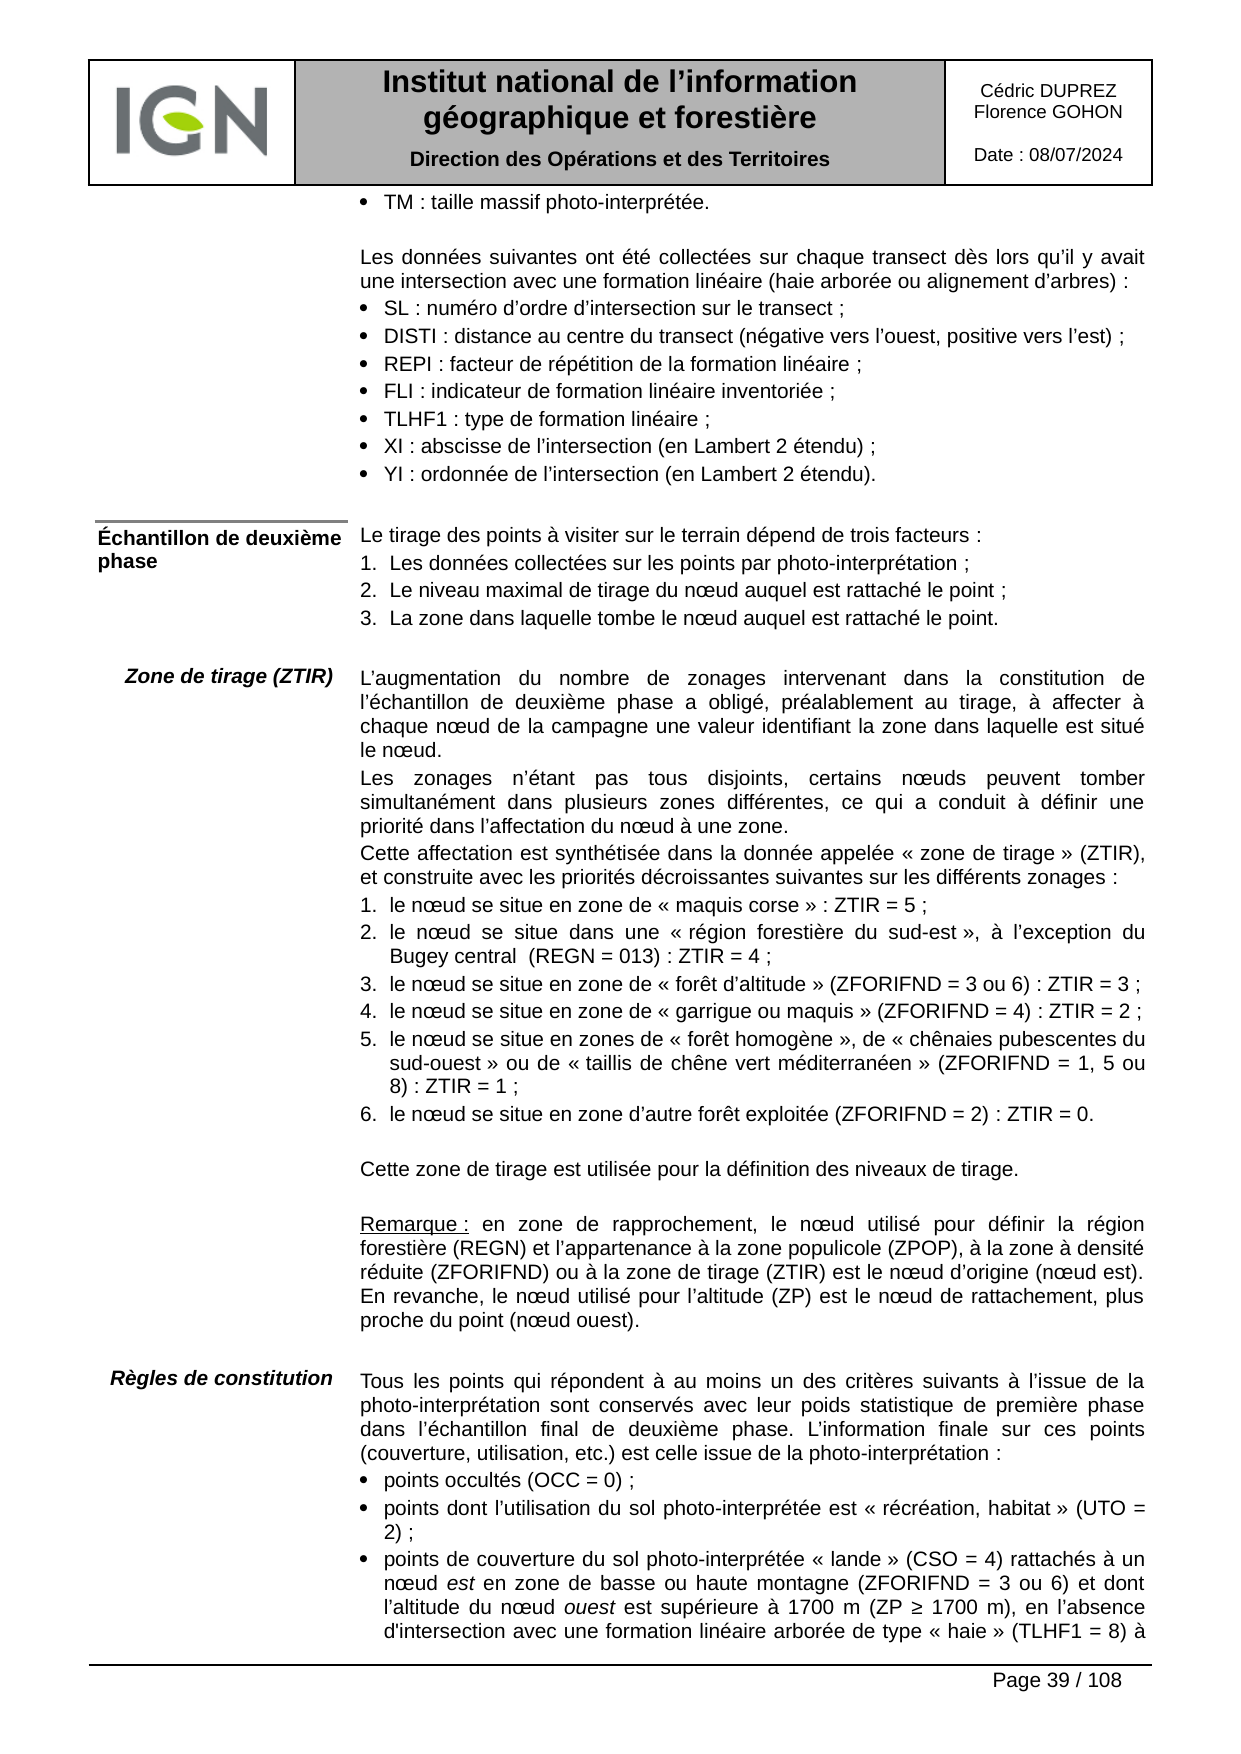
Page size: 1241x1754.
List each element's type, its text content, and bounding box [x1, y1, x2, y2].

table_cell Les données suivantes ont été collectées sur chaque point lors de la photo-interprétation : AUTEURPI : code de l’agent ayant réalisé la photo-interprétation ; DATEPI : date de réalisation de la photo-interprétation ; OCC : indicateur d’occultation du point sur la photo aérienne ; CSO : couverture du sol photo-interprétée ; OBSCSO : observations sur la couverture du sol photo-interprétée ; UTO : utilisation du sol photo-interprétée ; TM : taille massif photo-interprétée. Les données suivantes ont été collectées sur chaque transect dès lors qu’il y avait une intersection avec une formation linéaire (haie arborée ou alignement d’arbres) : SL : numéro d’ordre d’intersection sur le transect ; DISTI : distance au centre du transect (négative vers l’ouest, positive vers l’est) ; REPI : facteur de répétition de la formation linéaire ; FLI : indicateur de formation linéaire inventoriée ; TLHF1 : type de formation linéaire ; XI : abscisse de l’intersection (en Lambert 2 étendu) ; YI : ordonnée de l’intersection (en Lambert 2 étendu). [354, 186, 1152, 519]
table_cell Zone de tirage (ZTIR) [89, 663, 354, 1365]
table_cell Échantillon de deuxième phase [89, 519, 354, 663]
table_cell [89, 186, 354, 519]
table_cell Règles de constitution [89, 1365, 354, 1649]
table_cell Tous les points qui répondent à au moins un des critères suivants à l’issue de la photo-interprétation sont conservés avec leur poids statistique de première phase dans l’échantillon final de deuxième phase. L’information finale sur ces points (couverture, utilisation, etc.) est celle issue de la photo-interprétation : points occultés (OCC = 0) ; points dont l’utilisation du sol photo-interprétée est « récréation, habitat » (UTO = 2) ; points de couverture du sol photo-interprétée « lande » (CSO = 4) rattachés à un nœud est en zone de basse ou haute montagne (ZFORIFND = 3 ou 6) et dont l’altitude du nœud ouest est supérieure à 1700 m (ZP ≥ 1700 m), en l’absence d'intersection avec une formation linéaire arborée de type « haie » (TLHF1 = 8) à moins de 25 m ; points de couverture du sol photo-interprétée « autre végétation », « terrain artificialisé, sans végétation », « terrain naturel, sans végétation » ou « eau continentale » (CSO = 6, 7, 8 ou 9), en l’absence d'intersection avec une formation linéaire arborée de type « haie » (TLHF1 = 8) à moins de 25 m. Par ailleurs, un point photo-interprété situé sur Belle-Île a également été recopié en deuxième phase. Une fois cette sélection selon les données photo-interprétées faite, les points éligibles à une visite sur le terrain sont filtrés selon le niveau de tirage maximal du nœud auquel ils sont rattachés, pour définir l’échantillon à visiter sur terrain. Le filtrage se fait par rapport aux zones géographiques dans lesquelles tombe le nœud de rattachement du point (donnée ZTIR). Les critères sont alors les suivants : points dont la couverture est boisée ou bosquet (CSO = 1, 2 ou 3) : nœud en zone d’autre forêt exploitée (ZTIR = 0) : le niveau de tirage est le niveau 2, nœud en zone de maquis corse (ZTIR = 5) : le niveau de tirage est le niveau 4, nœud dans une autre zone géographique hors maquis corse (ZTIR ≠ 0 ou 5) : le niveau de tirage est le niveau 3 ; points dont la couverture est lande (CSO = 4) : nœud en zone d’autre forêt exploitée (ZTIR = 0) : le niveau de tirage est le niveau 3, nœud dans une autre zone géographique (ZTIR ≠ 0) : le niveau de tirage est le niveau 4 ; points dont la couverture est peupleraie (CSO = 5) : le niveau de tirage est le niveau 2 ; points ayant une autre couverture (CSO = 6, 7, 8 ou 9), en présence d’une formation linéaire arborée de type « haie » intersectée à moins de 25 m du point : le niveau de tirage est le niveau 4. Cas des points supplémentaires en zone populicole : les points supplémentaires (POI$ > 1) rattachés à un nœud en zone populicole (ZPOP = 2) sont exclus de l'échantillon de deuxième phase s’ils n’ont pas une couverture photo-interprétée « peupleraie » (CSO = 5). Tous les points retenus pour une visite sur le terrain après application de ce filtre sur le niveau de tirage sont ajoutés à l’échantillon final de deuxième phase. Leur poids statistique est égal à 2 élevé à la puissance (niveau de tirage – 1) et divisé, dans les deux cas suivants, par le nombre de points photo-interprétés (non occultés) rattachés au même nœud : points dont la couverture est boisée, bosquet ou lande ou peupleraie (CSO = 1, 2, 3, 4 ou 5) en zone de montagne (ZFORIFND = 3 ou 6) ; points dont la couverture est peupleraie (CSO = 5) en zone populicole (ZPOP = 2), [354, 1365, 1152, 1649]
table_cell Le tirage des points à visiter sur le terrain dépend de trois facteurs : Les données collectées sur les points par photo-interprétation ; Le niveau maximal de tirage du nœud auquel est rattaché le point ; La zone dans laquelle tombe le nœud auquel est rattaché le point. [354, 519, 1152, 663]
table_cell L’augmentation du nombre de zonages intervenant dans la constitution de l’échantillon de deuxième phase a obligé, préalablement au tirage, à affecter à chaque nœud de la campagne une valeur identifiant la zone dans laquelle est situé le nœud. Les zonages n’étant pas tous disjoints, certains nœuds peuvent tomber simultanément dans plusieurs zones différentes, ce qui a conduit à définir une priorité dans l’affectation du nœud à une zone. Cette affectation est synthétisée dans la donnée appelée « zone de tirage » (ZTIR), et construite avec les priorités décroissantes suivantes sur les différents zonages : le nœud se situe en zone de « maquis corse » : ZTIR = 5 ; le nœud se situe dans une « région forestière du sud-est », à l’exception du Bugey central (REGN = 013) : ZTIR = 4 ; le nœud se situe en zone de « forêt d’altitude » (ZFORIFND = 3 ou 6) : ZTIR = 3 ; le nœud se situe en zone de « garrigue ou maquis » (ZFORIFND = 4) : ZTIR = 2 ; le nœud se situe en zones de « forêt homogène », de « chênaies pubescentes du sud-ouest » ou de « taillis de chêne vert méditerranéen » (ZFORIFND = 1, 5 ou 8) : ZTIR = 1 ; le nœud se situe en zone d’autre forêt exploitée (ZFORIFND = 2) : ZTIR = 0. Cette zone de tirage est utilisée pour la définition des niveaux de tirage. Remarque : en zone de rapprochement, le nœud utilisé pour définir la région forestière (REGN) et l’appartenance à la zone populicole (ZPOP), à la zone à densité réduite (ZFORIFND) ou à la zone de tirage (ZTIR) est le nœud d’origine (nœud est). En revanche, le nœud utilisé pour l’altitude (ZP) est le nœud de rattachement, plus proche du point (nœud ouest). [354, 663, 1152, 1365]
picture [91, 62, 293, 180]
